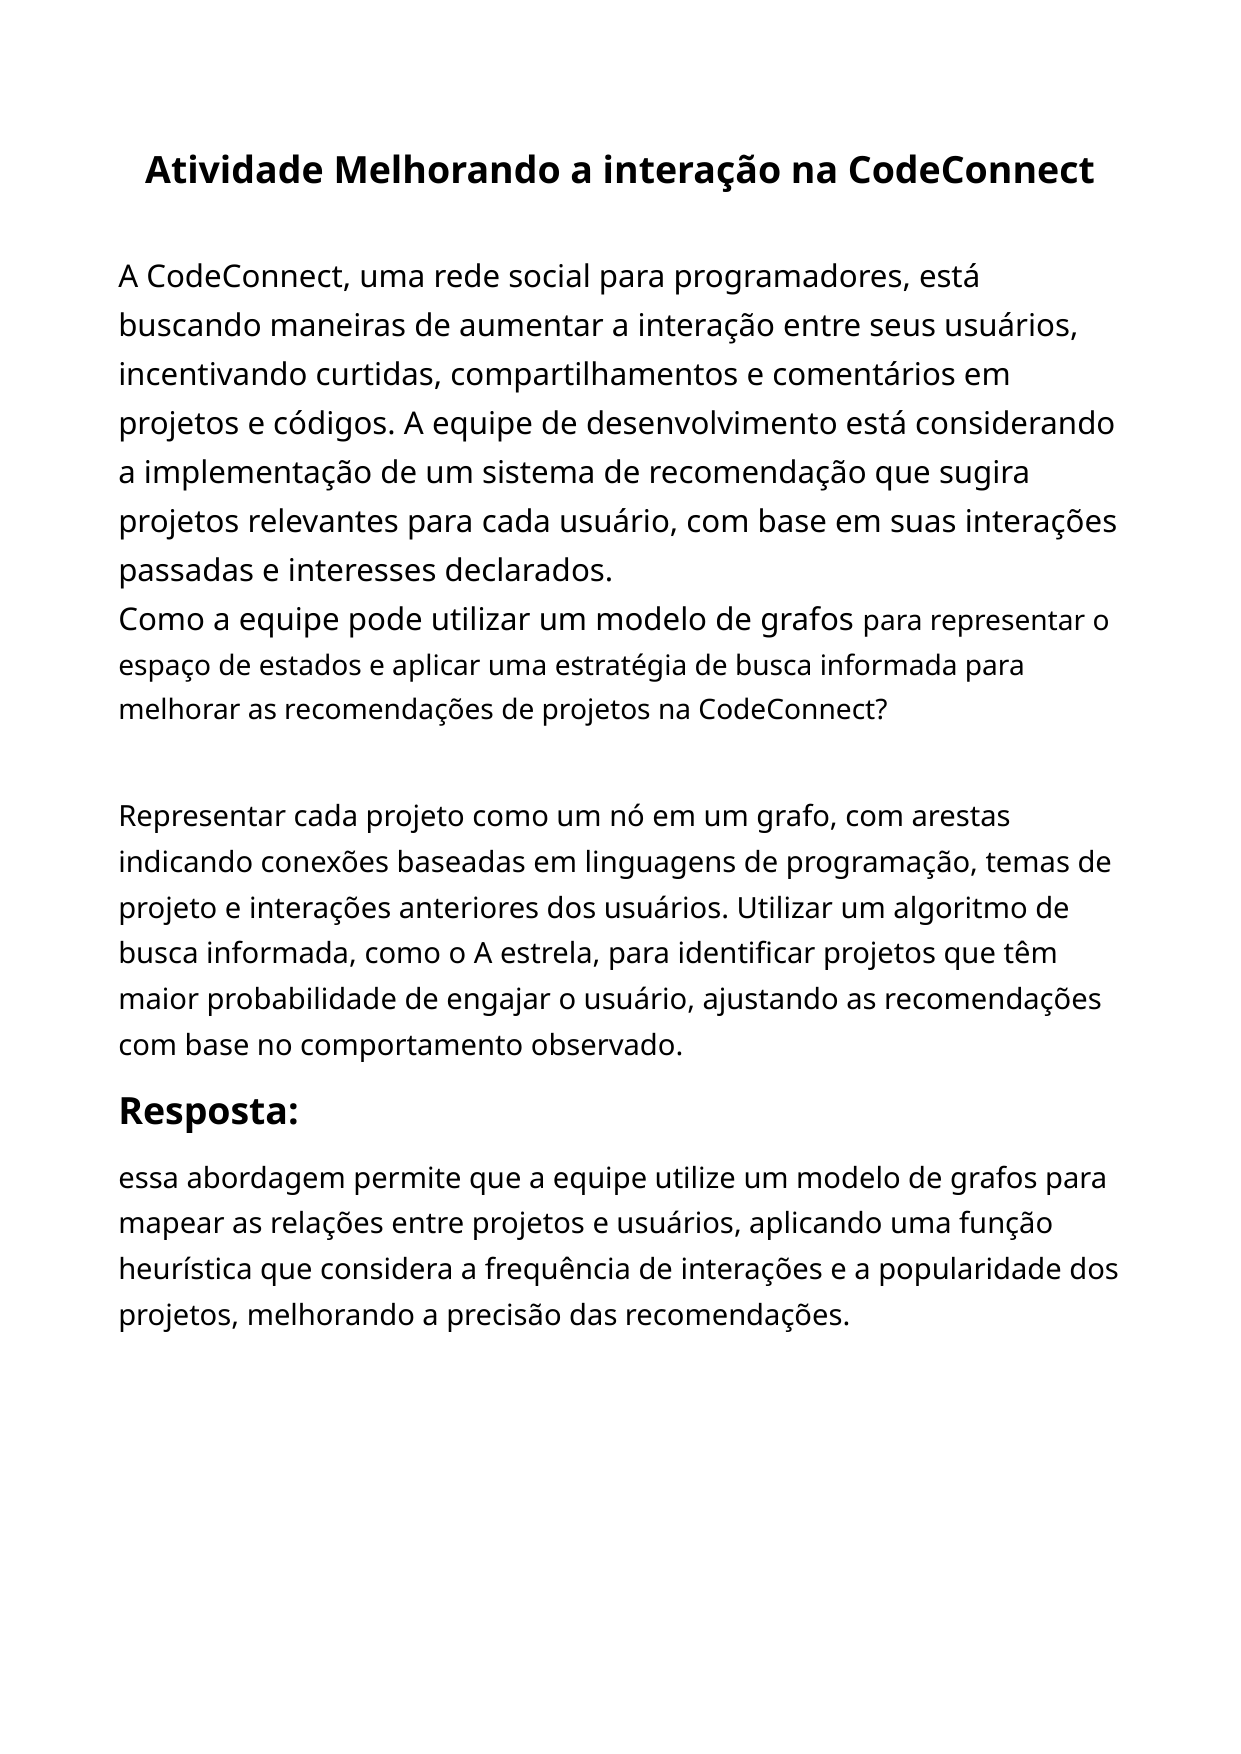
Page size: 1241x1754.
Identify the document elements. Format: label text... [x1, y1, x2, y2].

text Como a equipe pode utilizar um modelo de grafos para representar o espaço de estados e aplicar uma estratégia de busca informada para melhorar as recomendações de projetos na CodeConnect? [118, 597, 1122, 728]
text A CodeConnect, uma rede social para programadores, está buscando maneiras de aumentar a interação entre seus usuários, incentivando curtidas, compartilhamentos e comentários em projetos e códigos. A equipe de desenvolvimento está considerando a implementação de um sistema de recomendação que sugira projetos relevantes para cada usuário, com base em suas interações passadas e interesses declarados. [118, 254, 1122, 591]
title Atividade Melhorando a interação na CodeConnect [118, 143, 1122, 194]
text Representar cada projeto como um nó em um grafo, com arestas indicando conexões baseadas em linguagens de programação, temas de projeto e interações anteriores dos usuários. Utilizar um algoritmo de busca informada, como o A estrela, para identificar projetos que têm maior probabilidade de engajar o usuário, ajustando as recomendações com base no comportamento observado. [118, 796, 1122, 1063]
text Resposta: [118, 1084, 1122, 1135]
text essa abordagem permite que a equipe utilize um modelo de grafos para mapear as relações entre projetos e usuários, aplicando uma função heurística que considera a frequência de interações e a popularidade dos projetos, melhorando a precisão das recomendações. [118, 1157, 1122, 1334]
